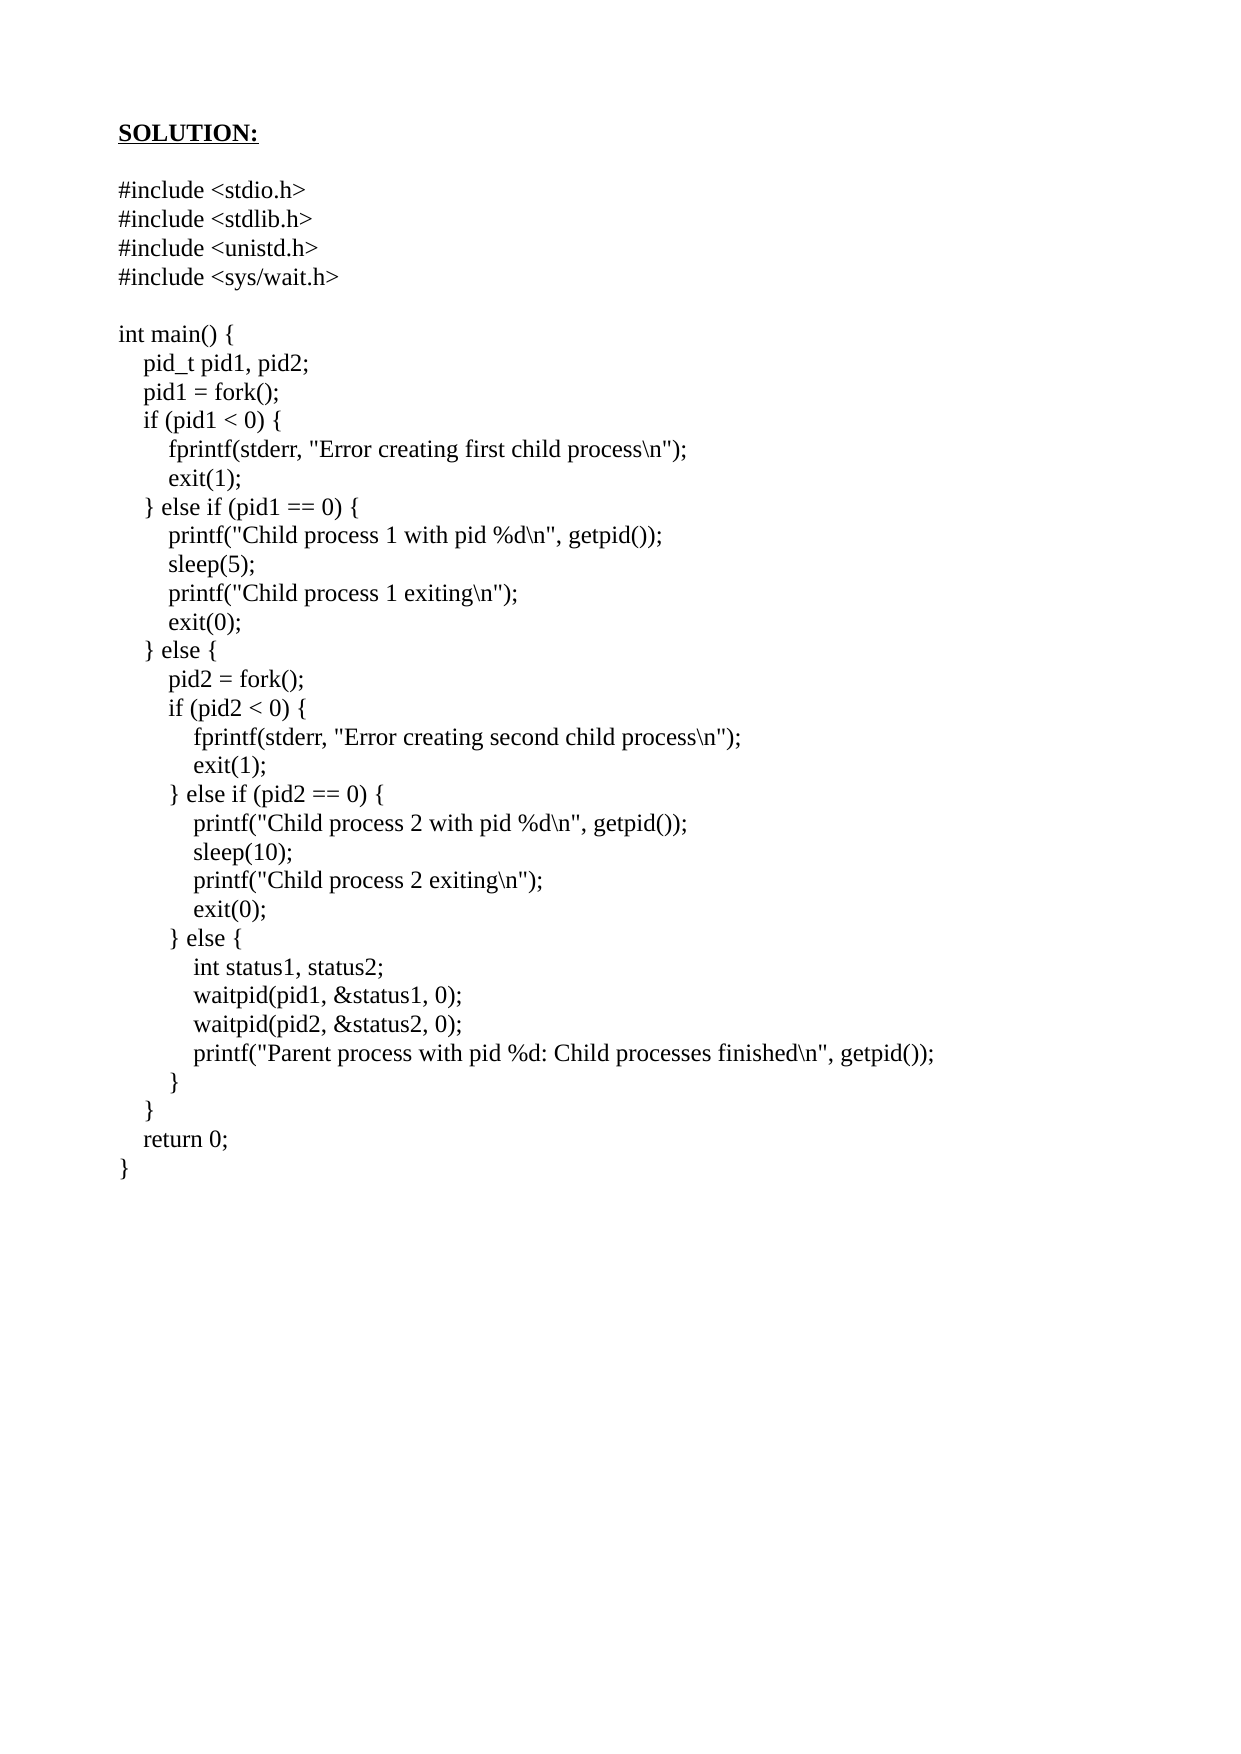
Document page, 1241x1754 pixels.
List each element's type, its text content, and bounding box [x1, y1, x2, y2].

text } else if (pid2 == 0) { [118, 779, 1122, 808]
text pid2 = fork(); [118, 664, 1122, 693]
text int status1, status2; [118, 952, 1122, 981]
text sleep(10); [118, 837, 1122, 866]
text #include <stdio.h> [118, 176, 1122, 204]
text } [118, 1153, 1122, 1182]
text } [118, 1096, 1122, 1124]
text if (pid1 < 0) { [118, 406, 1122, 434]
text printf("Child process 2 exiting\n"); [118, 866, 1122, 894]
text pid_t pid1, pid2; [118, 348, 1122, 377]
text waitpid(pid2, &status2, 0); [118, 1009, 1122, 1038]
text if (pid2 < 0) { [118, 693, 1122, 722]
text printf("Child process 1 with pid %d\n", getpid()); [118, 521, 1122, 549]
text pid1 = fork(); [118, 377, 1122, 406]
text } [118, 1067, 1122, 1096]
text exit(0); [118, 607, 1122, 636]
text exit(1); [118, 751, 1122, 779]
text waitpid(pid1, &status1, 0); [118, 981, 1122, 1009]
text exit(1); [118, 463, 1122, 492]
text printf("Parent process with pid %d: Child processes finished\n", getpid()); [118, 1038, 1122, 1067]
text fprintf(stderr, "Error creating second child process\n"); [118, 722, 1122, 751]
text #include <unistd.h> [118, 233, 1122, 262]
text return 0; [118, 1124, 1122, 1153]
text fprintf(stderr, "Error creating first child process\n"); [118, 434, 1122, 463]
text int main() { [118, 319, 1122, 348]
text #include <stdlib.h> [118, 204, 1122, 233]
text } else if (pid1 == 0) { [118, 492, 1122, 521]
text } else { [118, 636, 1122, 664]
text exit(0); [118, 894, 1122, 923]
text } else { [118, 923, 1122, 952]
text sleep(5); [118, 549, 1122, 578]
text SOLUTION: [118, 118, 1122, 147]
text printf("Child process 1 exiting\n"); [118, 578, 1122, 607]
text #include <sys/wait.h> [118, 262, 1122, 291]
text printf("Child process 2 with pid %d\n", getpid()); [118, 808, 1122, 837]
